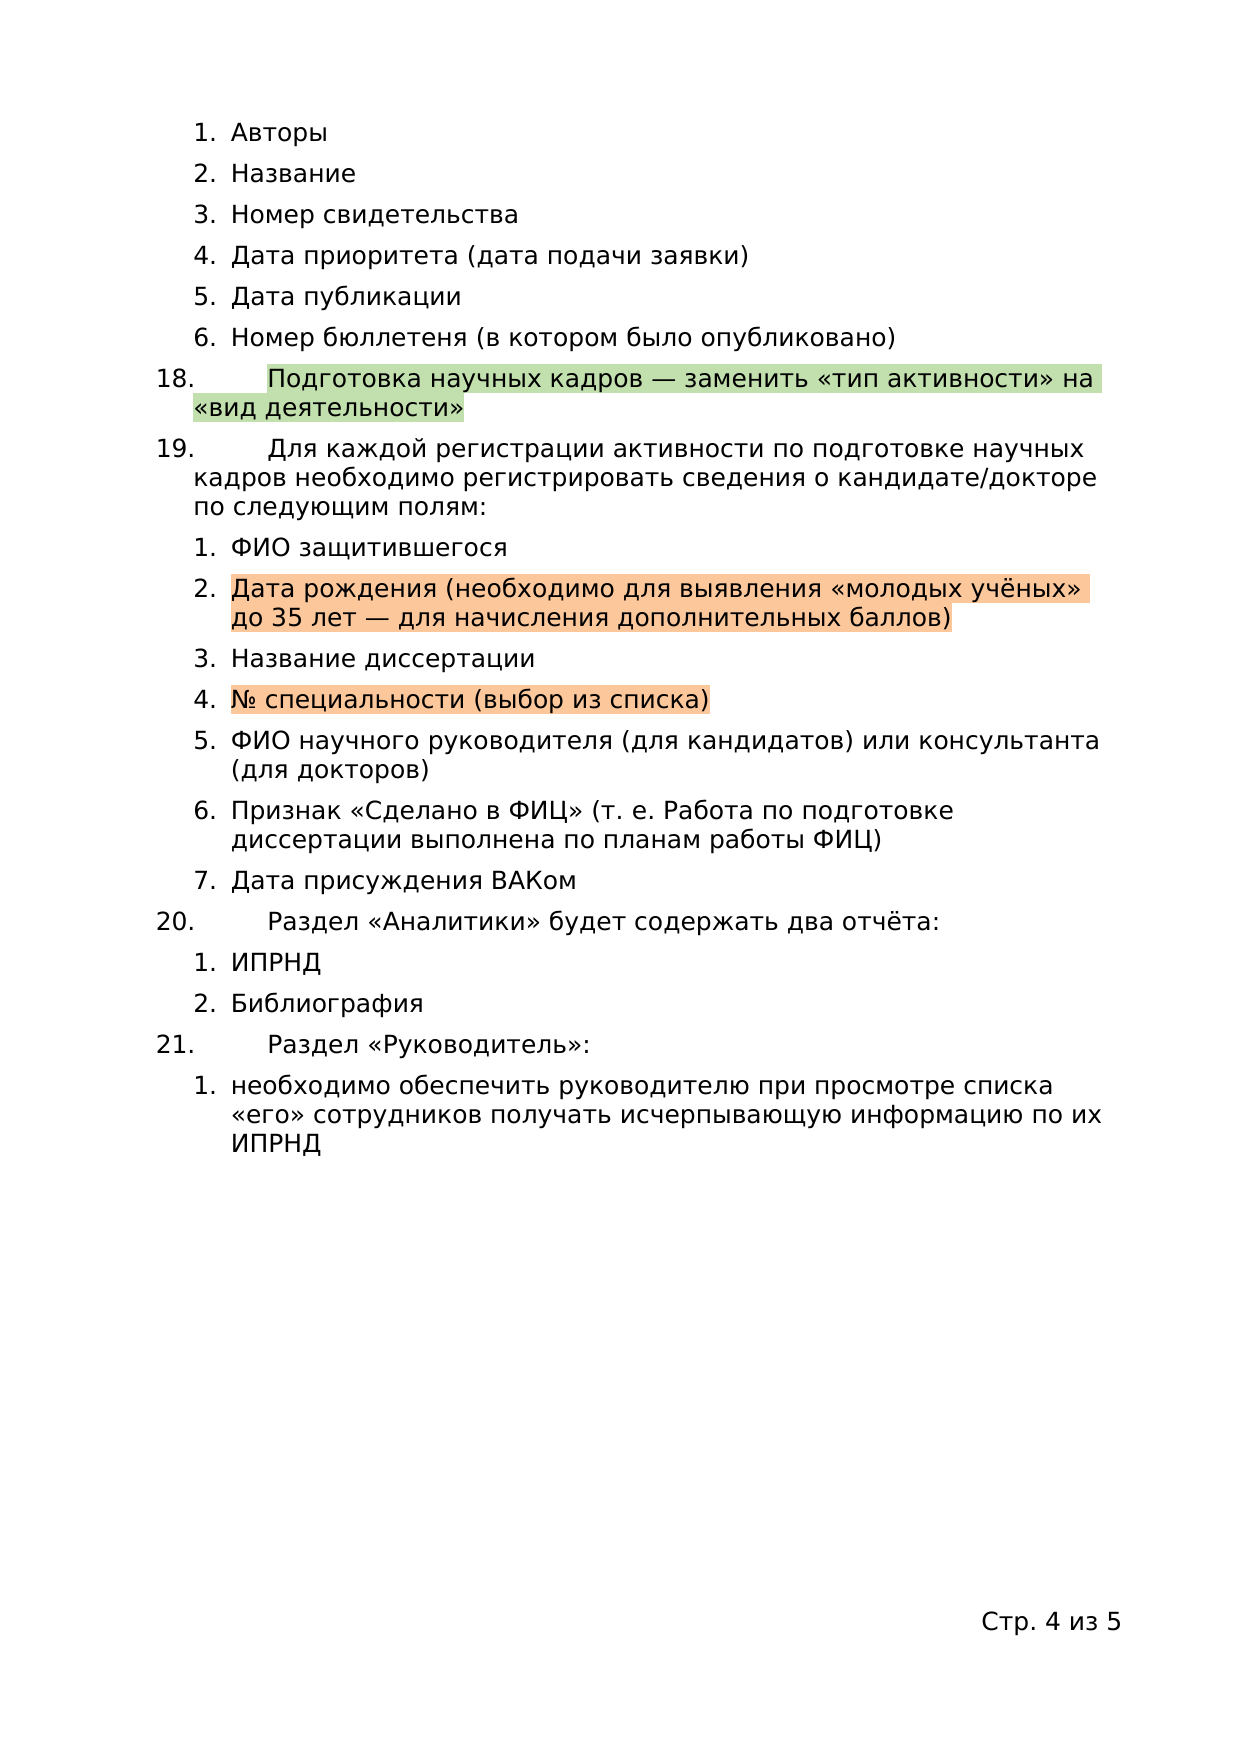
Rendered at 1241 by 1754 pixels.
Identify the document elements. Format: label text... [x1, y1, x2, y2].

list ИПРНД [193, 948, 1122, 977]
list Дата публикации [193, 282, 1122, 311]
list Раздел «Руководитель»: [156, 1030, 1122, 1059]
list № специальности (выбор из списка) [193, 685, 1122, 714]
list Раздел «Аналитики» будет содержать два отчёта: [156, 907, 1122, 936]
list Дата присуждения ВАКом [193, 866, 1122, 895]
list Номер бюллетеня (в котором было опубликовано) [193, 323, 1122, 352]
list Дата рождения (необходимо для выявления «молодых учёных» до 35 лет — для начисления дополнительных баллов) [193, 574, 1122, 632]
list Авторы [193, 118, 1122, 147]
list Для каждой регистрации активности по подготовке научных кадров необходимо регистрировать сведения о кандидате/докторе по следующим полям: [156, 434, 1122, 521]
list Дата приоритета (дата подачи заявки) [193, 241, 1122, 270]
list ФИО научного руководителя (для кандидатов) или консультанта (для докторов) [193, 726, 1122, 784]
list Признак «Сделано в ФИЦ» (т. е. Работа по подготовке диссертации выполнена по планам работы ФИЦ) [193, 796, 1122, 854]
list ФИО защитившегося [193, 533, 1122, 562]
list Библиография [193, 989, 1122, 1018]
list Название [193, 159, 1122, 188]
list Подготовка научных кадров — заменить «тип активности» на «вид деятельности» [156, 364, 1122, 422]
list необходимо обеспечить руководителю при просмотре списка «его» сотрудников получать исчерпывающую информацию по их ИПРНД [193, 1071, 1122, 1158]
list Номер свидетельства [193, 200, 1122, 229]
list Название диссертации [193, 644, 1122, 673]
